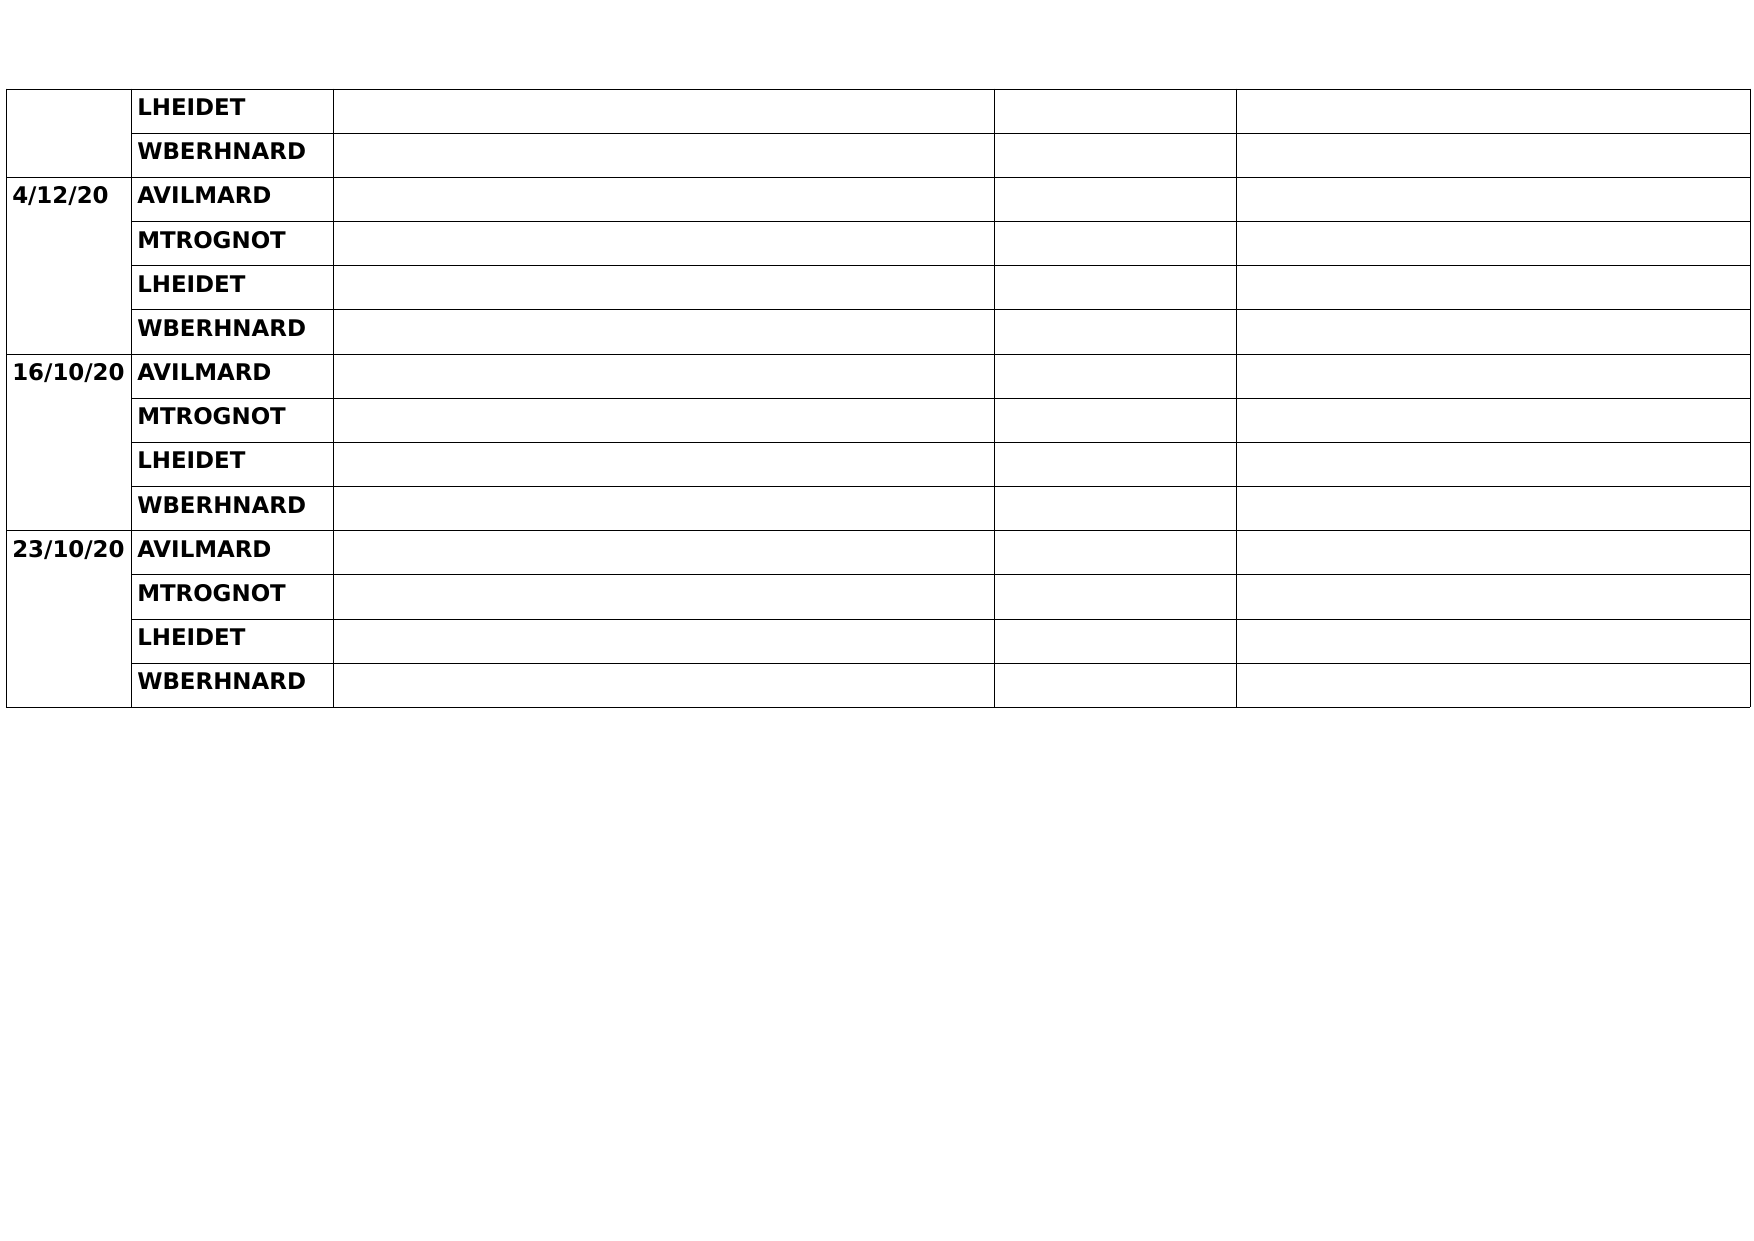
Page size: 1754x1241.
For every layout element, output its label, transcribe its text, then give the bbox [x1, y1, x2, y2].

table_cell [334, 487, 994, 530]
table_cell WBERHNARD [132, 310, 333, 353]
table_cell [334, 90, 994, 133]
table_cell MTROGNOT [132, 575, 333, 618]
table_cell AVILMARD [132, 178, 333, 221]
table_cell WBERHNARD [132, 487, 333, 530]
table_cell [1237, 620, 1750, 663]
table_cell [1237, 178, 1750, 221]
table_cell WBERHNARD [132, 664, 333, 707]
table_cell [995, 443, 1236, 486]
table_cell [334, 355, 994, 398]
table_cell [1237, 134, 1750, 177]
table_cell [995, 222, 1236, 265]
table_cell AVILMARD [132, 531, 333, 574]
table_cell [334, 443, 994, 486]
table_cell [995, 575, 1236, 618]
table_cell [1237, 443, 1750, 486]
table_cell [334, 575, 994, 618]
table_cell LHEIDET [132, 90, 333, 133]
table_cell [334, 620, 994, 663]
table_cell [995, 664, 1236, 707]
table_cell [1237, 487, 1750, 530]
table_cell LHEIDET [132, 620, 333, 663]
table_cell LHEIDET [132, 266, 333, 309]
table_cell [1237, 399, 1750, 442]
table_cell [334, 134, 994, 177]
table_cell [995, 134, 1236, 177]
table_cell MTROGNOT [132, 399, 333, 442]
table_cell [995, 487, 1236, 530]
table_cell [1237, 355, 1750, 398]
table_cell [334, 178, 994, 221]
table_cell [995, 310, 1236, 353]
table_cell WBERHNARD [132, 134, 333, 177]
table_cell [995, 178, 1236, 221]
table_cell [995, 90, 1236, 133]
table_cell [1237, 266, 1750, 309]
table_cell [334, 310, 994, 353]
table_cell [7, 90, 131, 177]
table_cell AVILMARD [132, 355, 333, 398]
table_cell MTROGNOT [132, 222, 333, 265]
table_cell 16/10/20 [7, 355, 131, 530]
table_cell [334, 664, 994, 707]
table_cell [995, 531, 1236, 574]
table_cell [334, 266, 994, 309]
table_cell [1237, 310, 1750, 353]
table_cell 23/10/20 [7, 531, 131, 707]
table_cell LHEIDET [132, 443, 333, 486]
table_cell 4/12/20 [7, 178, 131, 353]
table_cell [1237, 90, 1750, 133]
table_cell [995, 620, 1236, 663]
table_cell [334, 531, 994, 574]
table_cell [1237, 664, 1750, 707]
table_cell [1237, 222, 1750, 265]
table_cell [995, 399, 1236, 442]
table_cell [995, 355, 1236, 398]
table_cell [1237, 575, 1750, 618]
table_cell [1237, 531, 1750, 574]
table_cell [334, 399, 994, 442]
table_cell [334, 222, 994, 265]
table_cell [995, 266, 1236, 309]
